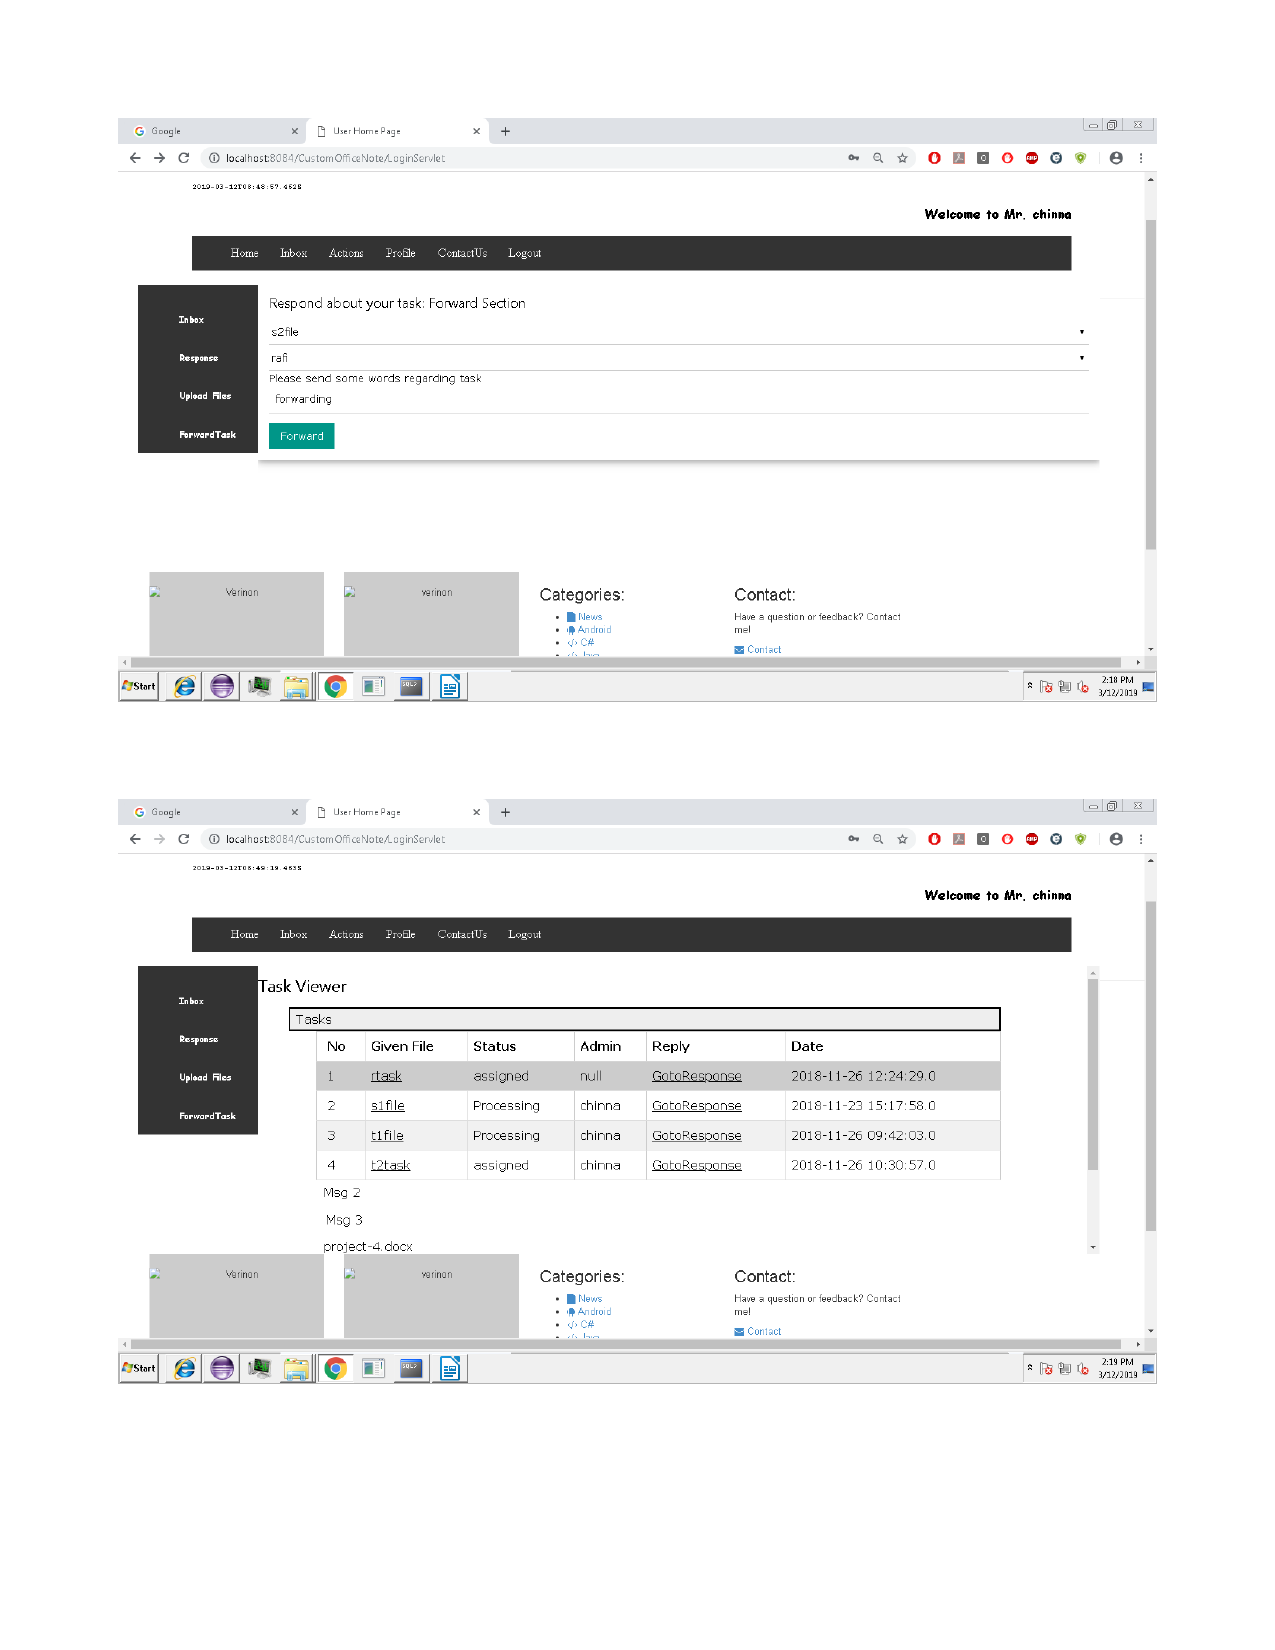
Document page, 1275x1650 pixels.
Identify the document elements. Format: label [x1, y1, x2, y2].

picture [118, 799, 1157, 1384]
picture [118, 118, 1157, 702]
